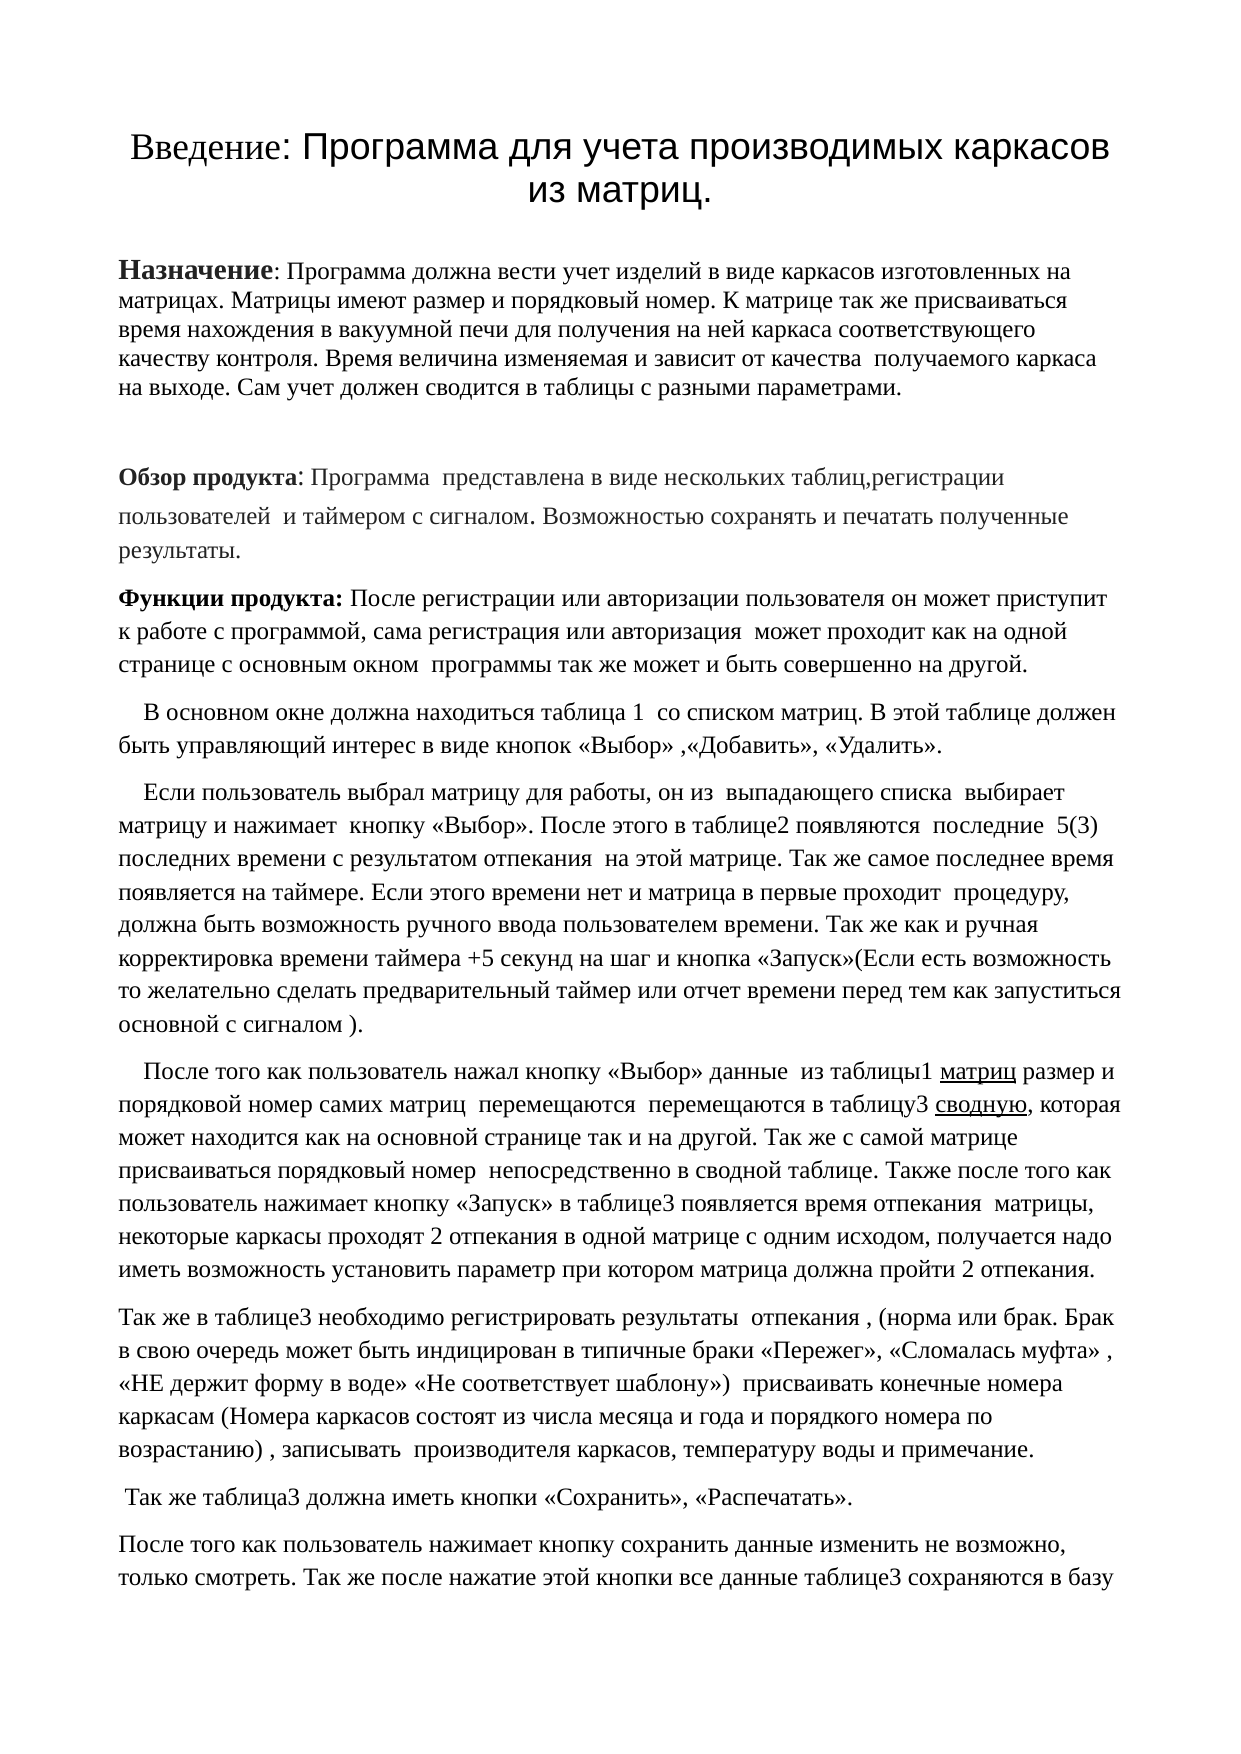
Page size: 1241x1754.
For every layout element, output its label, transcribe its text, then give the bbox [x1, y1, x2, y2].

text Функции продукта: После регистрации или авторизации пользователя он может приступит к работе с программой, сама регистрация или авторизация может проходит как на одной странице с основным окном программы так же может и быть совершенно на другой. [118, 583, 1122, 678]
text Обзор продукта: Программа представлена в виде нескольких таблиц,регистрации пользователей и таймером с сигналом. Возможностью сохранять и печатать полученные результаты. [118, 458, 1122, 564]
text После того как пользователь нажал кнопку «Выбор» данные из таблицы1 матриц размер и порядковой номер самих матриц перемещаются перемещаются в таблицу3 сводную, которая может находится как на основной странице так и на другой. Так же с самой матрице присваиваться порядковый номер непосредственно в сводной таблице. Также после того как пользователь нажимает кнопку «Запуск» в таблице3 появляется время отпекания матрицы, некоторые каркасы проходят 2 отпекания в одной матрице с одним исходом, получается надо иметь возможность установить параметр при котором матрица должна пройти 2 отпекания. [118, 1056, 1122, 1283]
text Так же таблица3 должна иметь кнопки «Сохранить», «Распечатать». [118, 1482, 1122, 1510]
text После того как пользователь нажимает кнопку сохранить данные изменить не возможно, только смотреть. Так же после нажатие этой кнопки все данные таблице3 сохраняются в базу [118, 1529, 1122, 1591]
text Так же в таблице3 необходимо регистрировать результаты отпекания , (норма или брак. Брак в свою очередь может быть индицирован в типичные браки «Пережег», «Сломалась муфта» , «НЕ держит форму в воде» «Не соответствует шаблону») присваивать конечные номера каркасам (Номера каркасов состоят из числа месяца и года и порядкого номера по возрастанию) , записывать производителя каркасов, температуру воды и примечание. [118, 1302, 1122, 1463]
text Назначение: Программа должна вести учет изделий в виде каркасов изготовленных на матрицах. Матрицы имеют размер и порядковый номер. К матрице так же присваиваться время нахождения в вакуумной печи для получения на ней каркаса соответствующего качеству контроля. Время величина изменяемая и зависит от качества получаемого каркаса на выходе. Сам учет должен сводится в таблицы с разными параметрами. [118, 252, 1122, 401]
subtitle Введение: Программа для учета производимых каркасов из матриц. [118, 124, 1122, 211]
text Если пользователь выбрал матрицу для работы, он из выпадающего списка выбирает матрицу и нажимает кнопку «Выбор». После этого в таблице2 появляются последние 5(3) последних времени с результатом отпекания на этой матрице. Так же самое последнее время появляется на таймере. Если этого времени нет и матрица в первые проходит процедуру, должна быть возможность ручного ввода пользователем времени. Так же как и ручная корректировка времени таймера +5 секунд на шаг и кнопка «Запуск»(Если есть возможность то желательно сделать предварительный таймер или отчет времени перед тем как запуститься основной с сигналом ). [118, 777, 1122, 1037]
text В основном окне должна находиться таблица 1 со списком матриц. В этой таблице должен быть управляющий интерес в виде кнопок «Выбор» ,«Добавить», «Удалить». [118, 697, 1122, 759]
